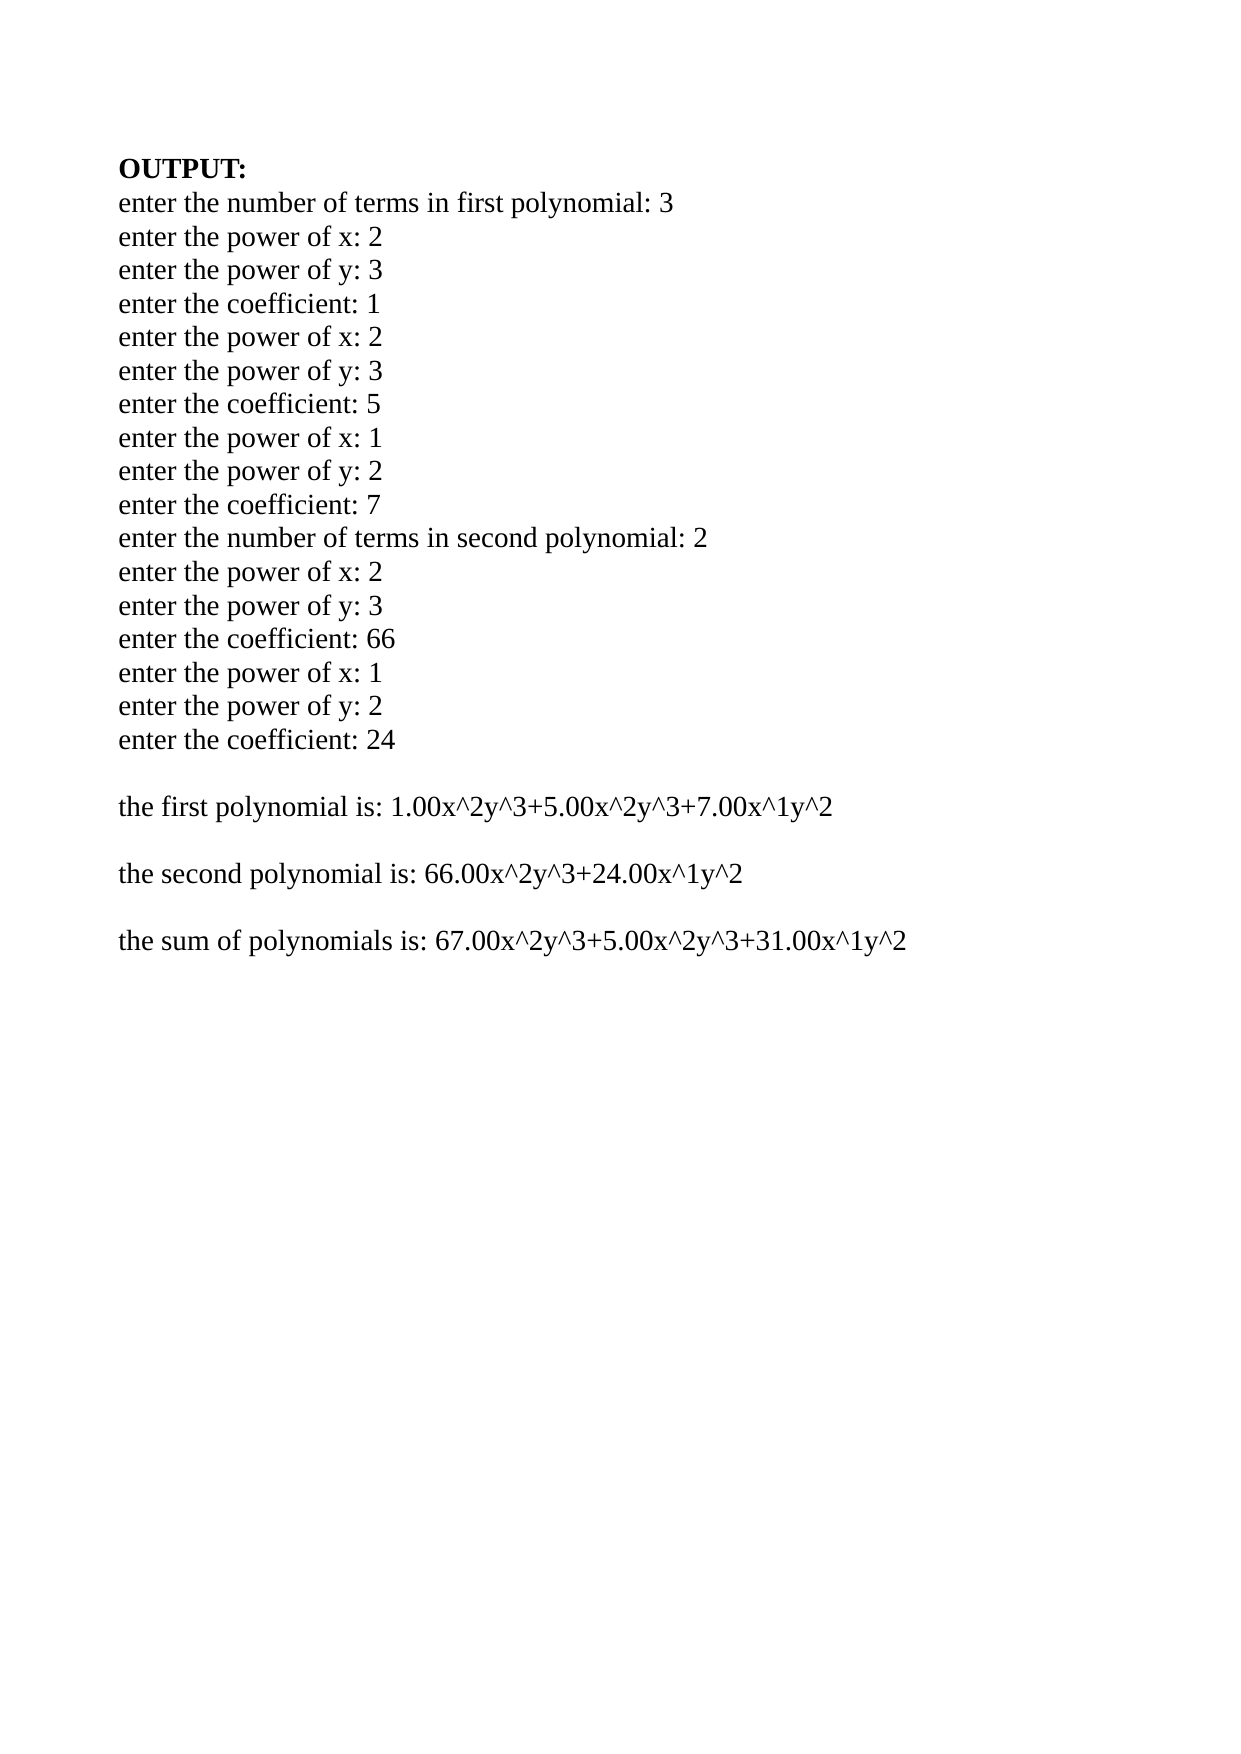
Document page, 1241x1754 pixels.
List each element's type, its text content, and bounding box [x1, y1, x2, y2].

text enter the power of y: 3 [118, 353, 1122, 386]
text OUTPUT: [118, 152, 1122, 185]
text the second polynomial is: 66.00x^2y^3+24.00x^1y^2 [118, 856, 1122, 889]
text enter the power of y: 3 [118, 252, 1122, 286]
text enter the power of y: 2 [118, 453, 1122, 487]
text enter the power of y: 2 [118, 688, 1122, 722]
text enter the power of x: 1 [118, 655, 1122, 688]
text enter the power of y: 3 [118, 588, 1122, 621]
text enter the coefficient: 1 [118, 286, 1122, 319]
text enter the power of x: 1 [118, 420, 1122, 453]
text enter the coefficient: 66 [118, 621, 1122, 655]
text enter the power of x: 2 [118, 554, 1122, 588]
text enter the number of terms in second polynomial: 2 [118, 521, 1122, 554]
text enter the coefficient: 24 [118, 722, 1122, 755]
text enter the number of terms in first polynomial: 3 [118, 185, 1122, 219]
text enter the power of x: 2 [118, 319, 1122, 353]
text the first polynomial is: 1.00x^2y^3+5.00x^2y^3+7.00x^1y^2 [118, 789, 1122, 822]
text enter the coefficient: 7 [118, 487, 1122, 521]
text enter the coefficient: 5 [118, 386, 1122, 420]
text the sum of polynomials is: 67.00x^2y^3+5.00x^2y^3+31.00x^1y^2 [118, 923, 1122, 957]
text enter the power of x: 2 [118, 219, 1122, 252]
